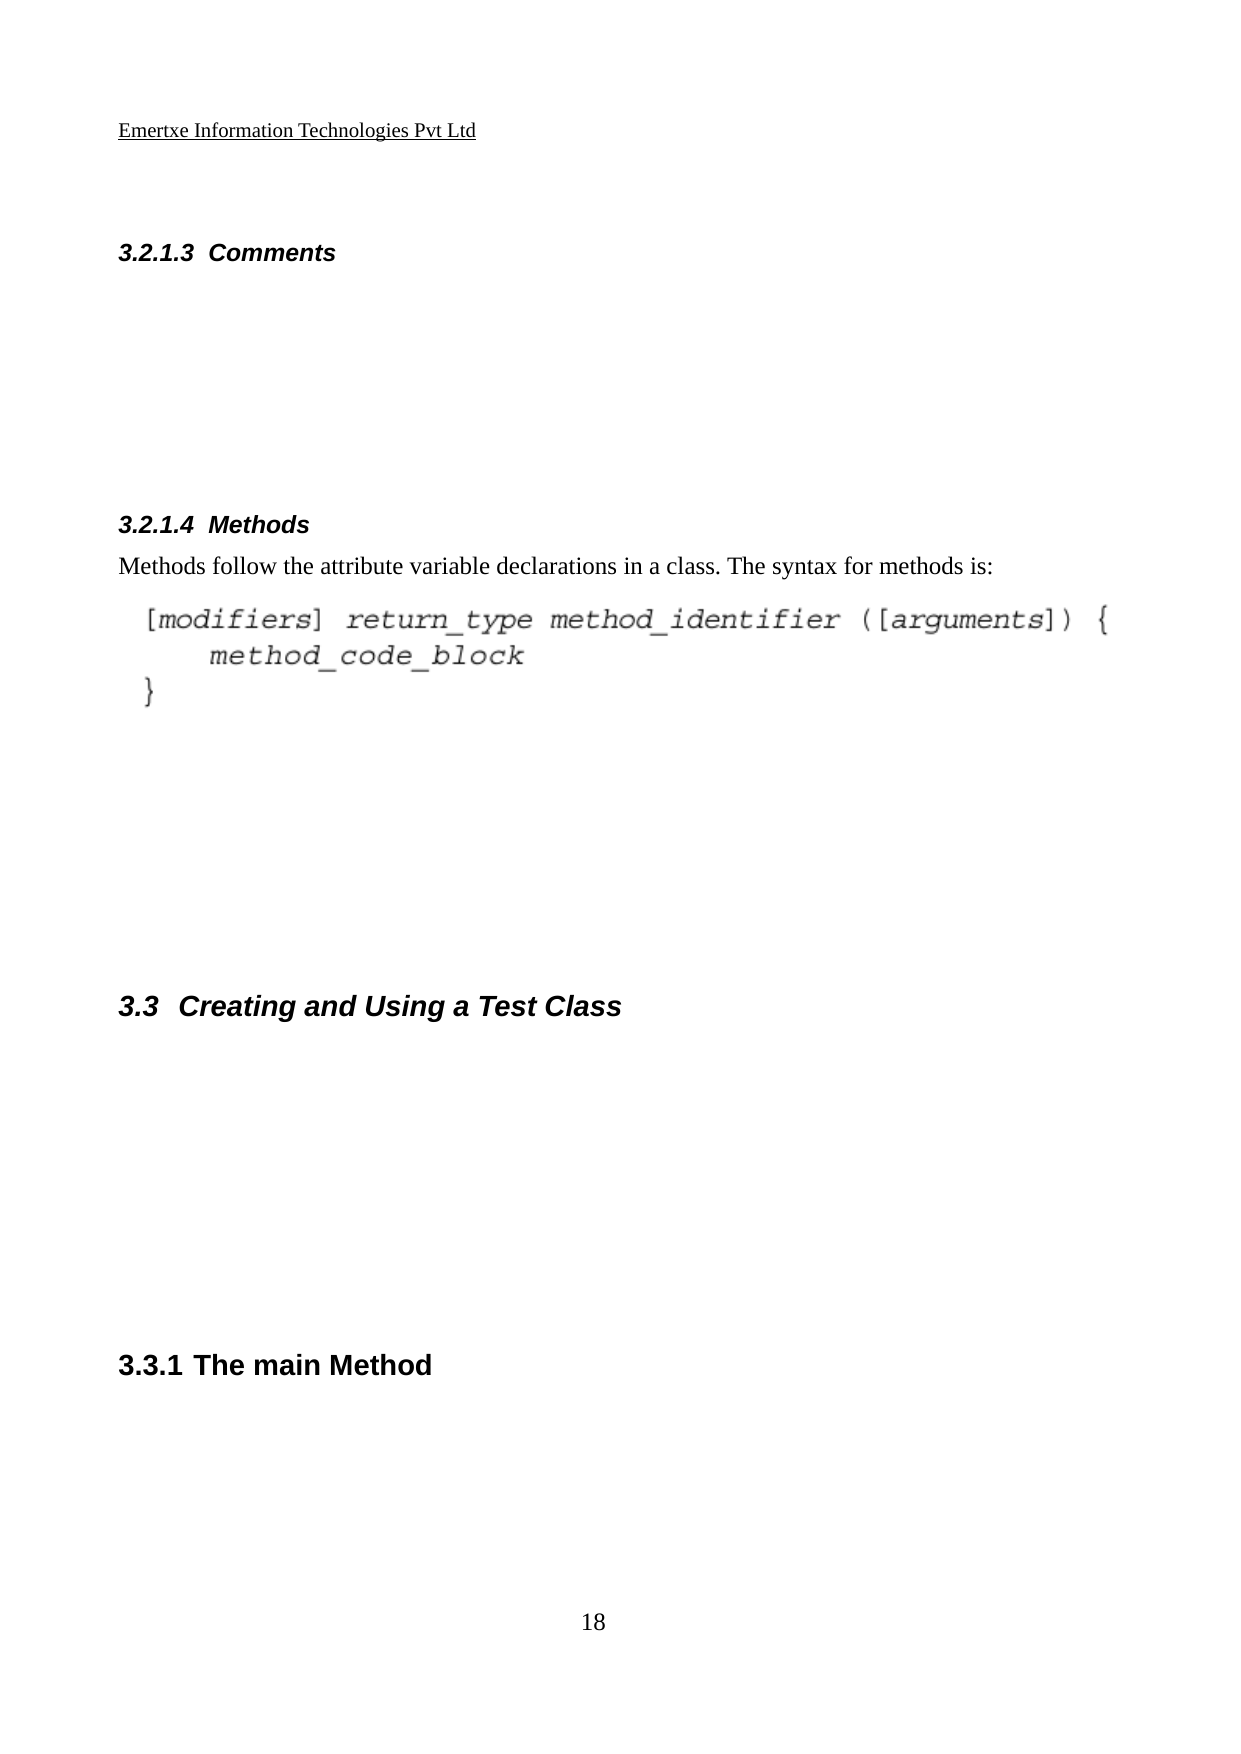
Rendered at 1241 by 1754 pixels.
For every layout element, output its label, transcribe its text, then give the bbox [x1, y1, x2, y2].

subtitle The main Method [118, 1348, 1122, 1382]
text Methods follow the attribute variable declarations in a class. The syntax for methods is: [118, 551, 1122, 580]
subtitle Creating and Using a Test Class [118, 988, 1122, 1022]
subtitle Comments [118, 238, 1122, 266]
picture [128, 600, 1133, 716]
subtitle Methods [118, 510, 1122, 539]
